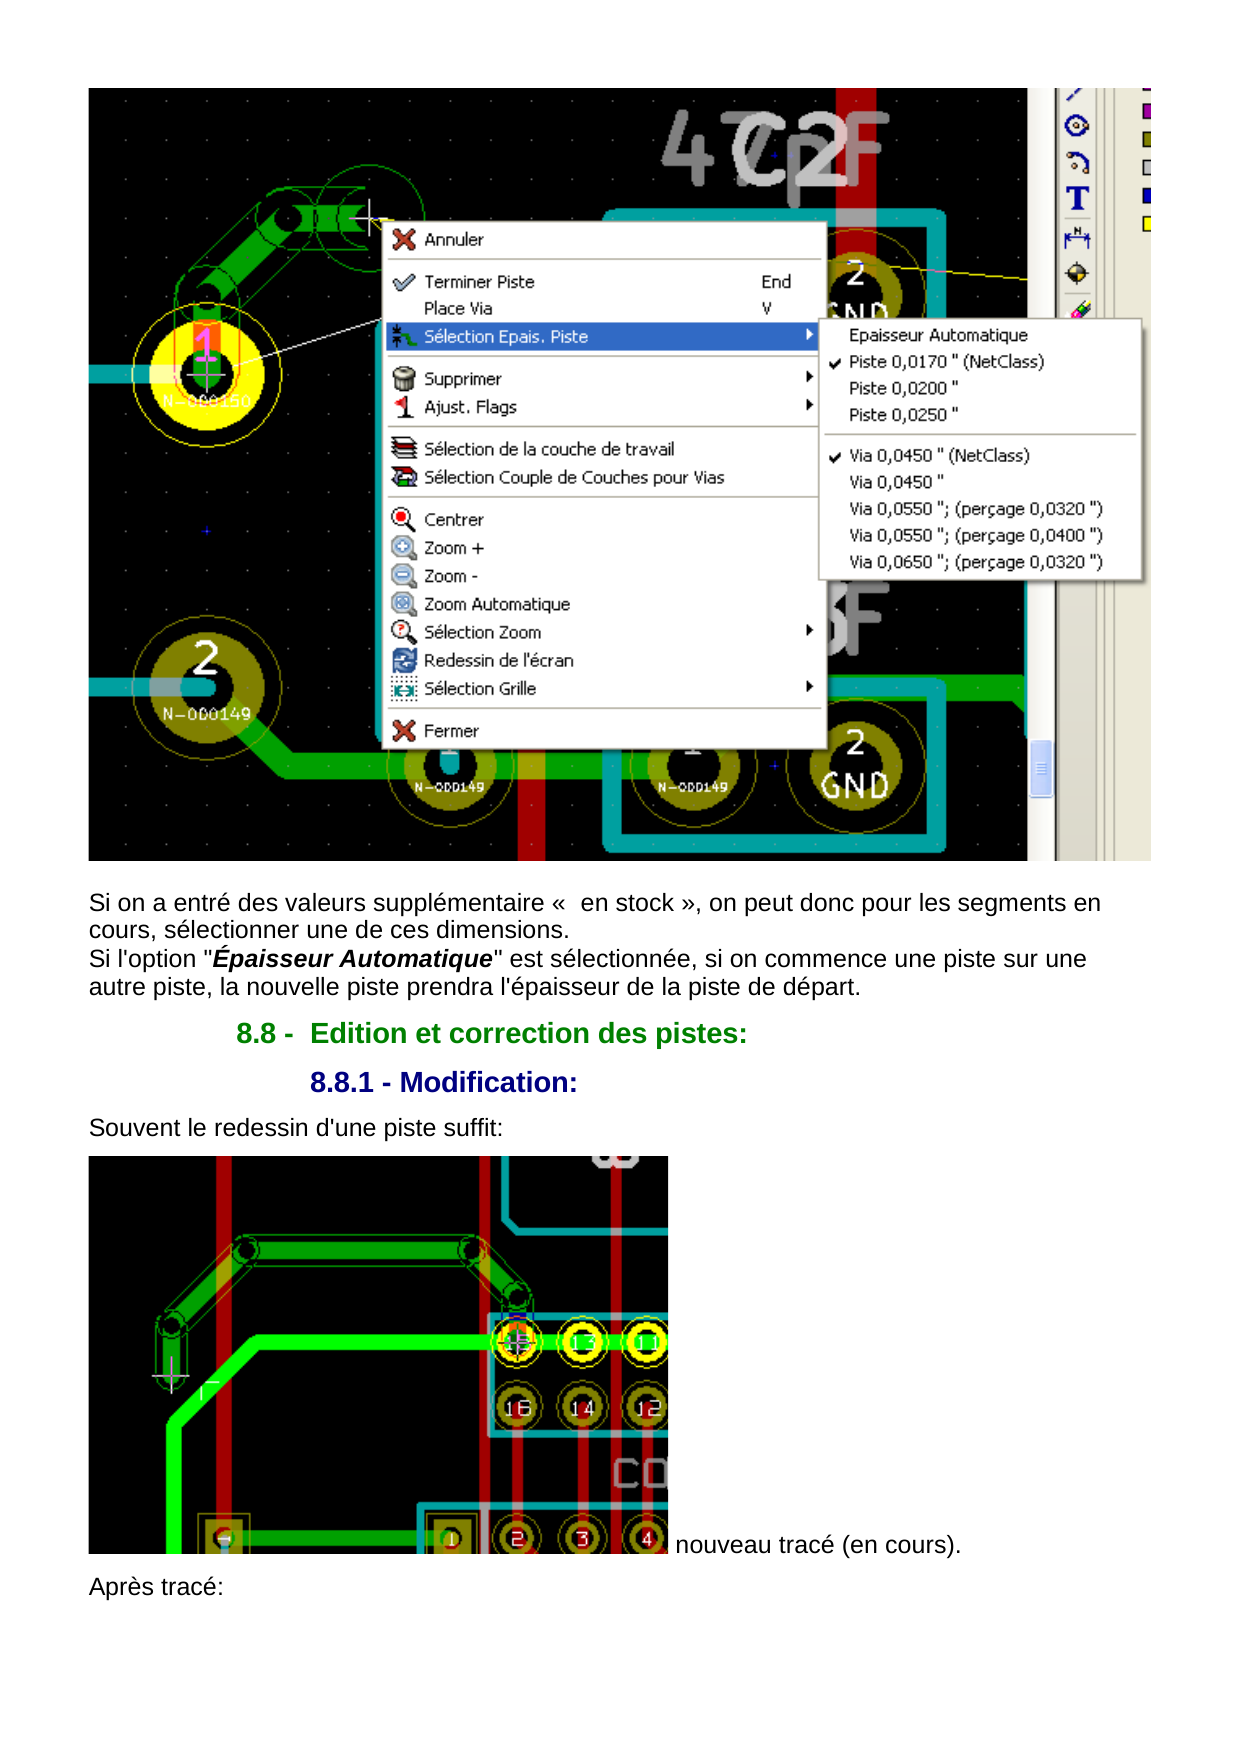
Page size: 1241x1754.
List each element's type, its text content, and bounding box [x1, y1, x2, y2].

subtitle Modification: [236, 1066, 1152, 1098]
picture [88, 88, 1151, 861]
text Après tracé: [88, 1573, 1152, 1601]
text Souvent le redessin d'une piste suffit: [88, 1114, 1152, 1142]
text nouveau tracé (en cours). [88, 1156, 1152, 1559]
picture [88, 1156, 669, 1554]
text Si l'option "Épaisseur Automatique" est sélectionnée, si on commence une piste sur une autre piste, la nouvelle piste prendra l'épaisseur de la piste de départ. [88, 944, 1152, 1001]
subtitle Edition et correction des pistes: [162, 1017, 1152, 1049]
text Si on a entré des valeurs supplémentaire « en stock », on peut donc pour les segments en cours, sélectionner une de ces dimensions. [88, 888, 1152, 944]
